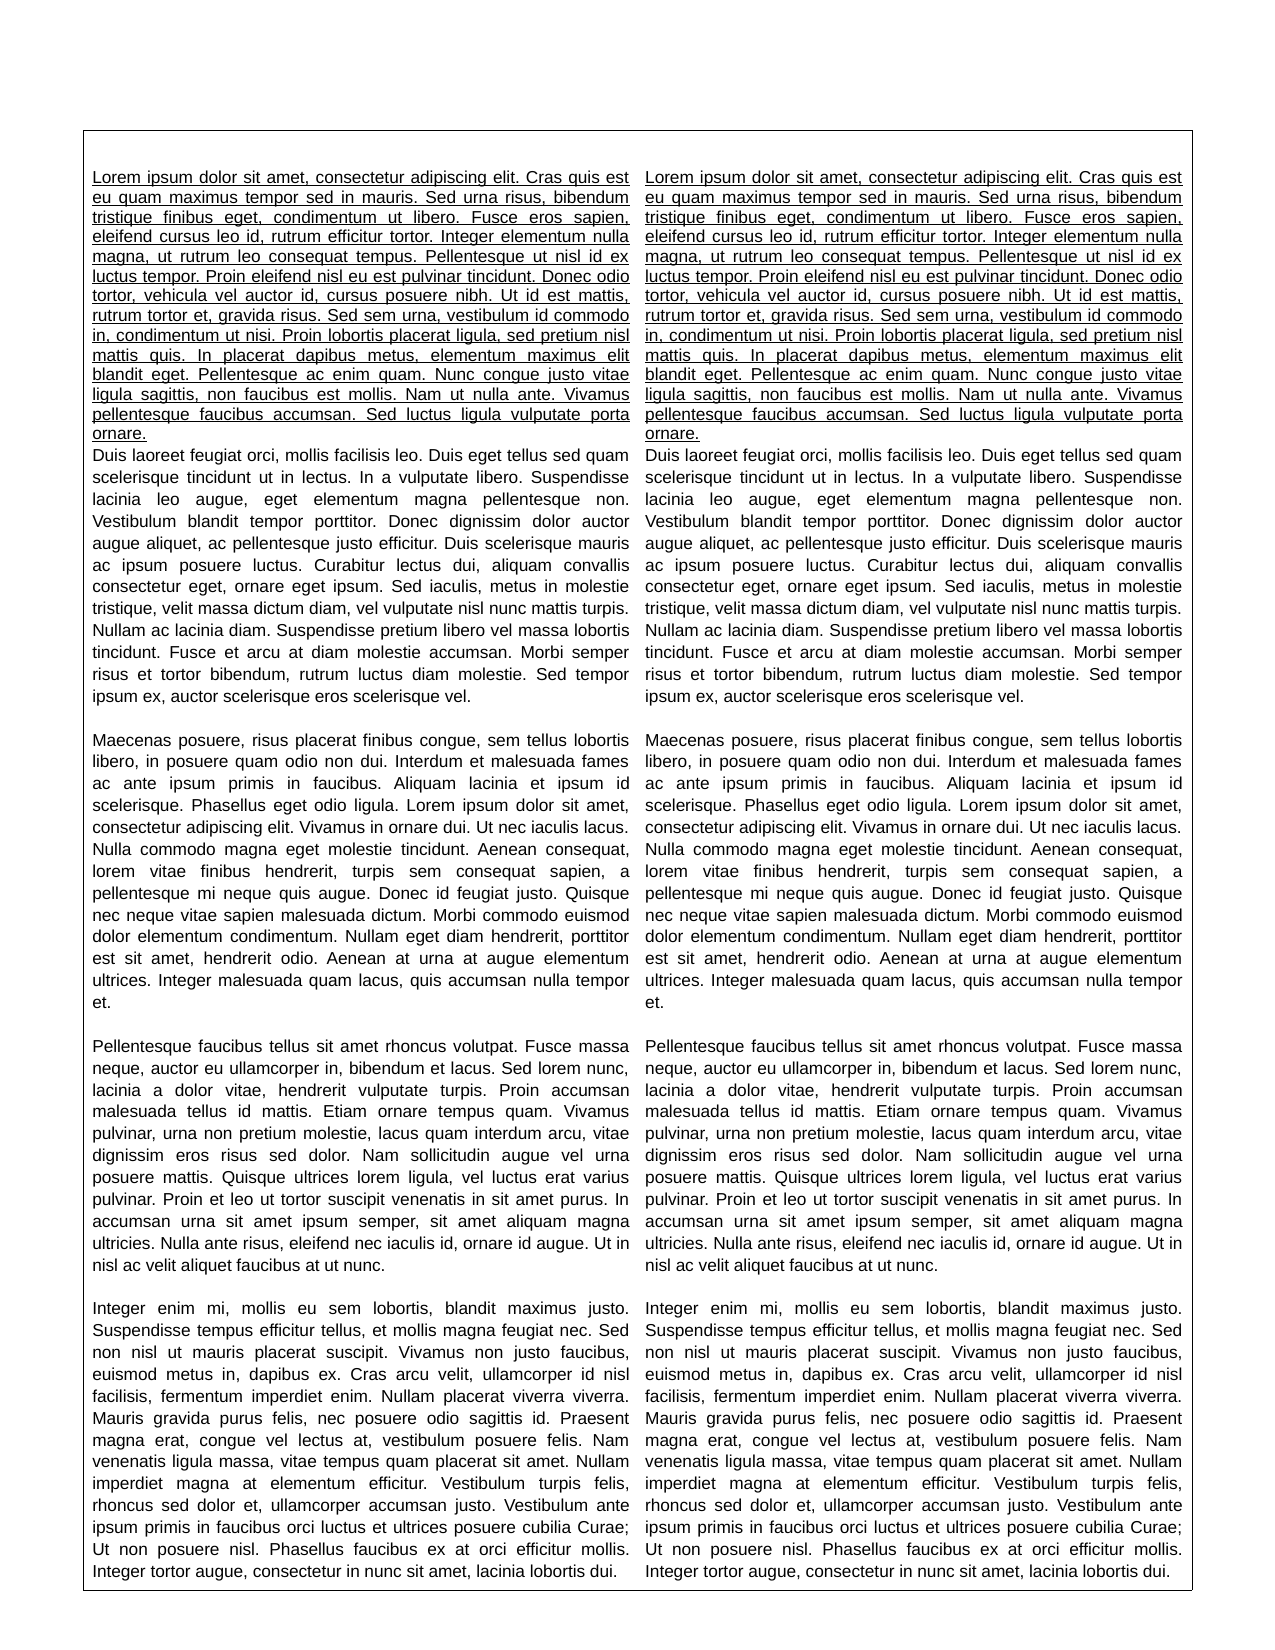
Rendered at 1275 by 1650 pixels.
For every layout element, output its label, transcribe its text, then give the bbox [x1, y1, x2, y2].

text tortor, vehicula vel auctor id, cursus posuere nibh. Ut id est mattis, [645, 284, 1183, 303]
text eu quam maximus tempor sed in mauris. Sed urna risus, bibendum [92, 186, 630, 205]
text Maecenas posuere, risus placerat finibus congue, sem tellus lobortis libero, in posuere quam odio non dui. Interdum et malesuada fames ac ante ipsum primis in faucibus. Aliquam lacinia et ipsum id scelerisque. Phasellus eget odio ligula. Lorem ipsum dolor sit amet, consectetur adipiscing elit. Vivamus in ornare dui. Ut nec iaculis lacus. Nulla commodo magna eget molestie tincidunt. Aenean consequat, lorem vitae finibus hendrerit, turpis sem consequat sapien, a pellentesque mi neque quis augue. Donec id feugiat justo. Quisque nec neque vitae sapien malesuada dictum. Morbi commodo euismod dolor elementum condimentum. Nullam eget diam hendrerit, porttitor est sit amet, hendrerit odio. Aenean at urna at augue elementum ultrices. Integer malesuada quam lacus, quis accumsan nulla tempor et. [645, 728, 1183, 1012]
text Pellentesque faucibus tellus sit amet rhoncus volutpat. Fusce massa neque, auctor eu ullamcorper in, bibendum et lacus. Sed lorem nunc, lacinia a dolor vitae, hendrerit vulputate turpis. Proin accumsan malesuada tellus id mattis. Etiam ornare tempus quam. Vivamus pulvinar, urna non pretium molestie, lacus quam interdum arcu, vitae dignissim eros risus sed dolor. Nam sollicitudin augue vel urna posuere mattis. Quisque ultrices lorem ligula, vel luctus erat varius pulvinar. Proin et leo ut tortor suscipit venenatis in sit amet purus. In accumsan urna sit amet ipsum semper, sit amet aliquam magna ultricies. Nulla ante risus, eleifend nec iaculis id, ornare id augue. Ut in nisl ac velit aliquet faucibus at ut nunc. [645, 1034, 1183, 1274]
text magna, ut rutrum leo consequat tempus. Pellentesque ut nisl id ex luctus tempor. Proin eleifend nisl eu est pulvinar tincidunt. Donec odio [645, 245, 1183, 283]
text ornare. [92, 422, 630, 443]
text Duis laoreet feugiat orci, mollis facilisis leo. Duis eget tellus sed quam scelerisque tincidunt ut in lectus. In a vulputate libero. Suspendisse lacinia leo augue, eget elementum magna pellentesque non. Vestibulum blandit tempor porttitor. Donec dignissim dolor auctor augue aliquet, ac pellentesque justo efficitur. Duis scelerisque mauris ac ipsum posuere luctus. Curabitur lectus dui, aliquam convallis consectetur eget, ornare eget ipsum. Sed iaculis, metus in molestie tristique, velit massa dictum diam, vel vulputate nisl nunc mattis turpis. Nullam ac lacinia diam. Suspendisse pretium libero vel massa lobortis tincidunt. Fusce et arcu at diam molestie accumsan. Morbi semper risus et tortor bibendum, rutrum luctus diam molestie. Sed tempor ipsum ex, auctor scelerisque eros scelerisque vel. [92, 443, 630, 706]
text rutrum tortor et, gravida risus. Sed sem urna, vestibulum id commodo [645, 304, 1183, 323]
text Integer enim mi, mollis eu sem lobortis, blandit maximus justo. Suspendisse tempus efficitur tellus, et mollis magna feugiat nec. Sed non nisl ut mauris placerat suscipit. Vivamus non justo faucibus, euismod metus in, dapibus ex. Cras arcu velit, ullamcorper id nisl facilisis, fermentum imperdiet enim. Nullam placerat viverra viverra. Mauris gravida purus felis, nec posuere odio sagittis id. Praesent magna erat, congue vel lectus at, vestibulum posuere felis. Nam venenatis ligula massa, vitae tempus quam placerat sit amet. Nullam imperdiet magna at elementum efficitur. Vestibulum turpis felis, rhoncus sed dolor et, ullamcorper accumsan justo. Vestibulum ante ipsum primis in faucibus orci luctus et ultrices posuere cubilia Curae; Ut non posuere nisl. Phasellus faucibus ex at orci efficitur mollis. Integer tortor augue, consectetur in nunc sit amet, lacinia lobortis dui. [92, 1296, 630, 1581]
text in, condimentum ut nisi. Proin lobortis placerat ligula, sed pretium nisl [92, 324, 630, 342]
text rutrum tortor et, gravida risus. Sed sem urna, vestibulum id commodo [92, 304, 630, 323]
text mattis quis. In placerat dapibus metus, elementum maximus elit [92, 343, 630, 362]
text Duis laoreet feugiat orci, mollis facilisis leo. Duis eget tellus sed quam scelerisque tincidunt ut in lectus. In a vulputate libero. Suspendisse lacinia leo augue, eget elementum magna pellentesque non. Vestibulum blandit tempor porttitor. Donec dignissim dolor auctor augue aliquet, ac pellentesque justo efficitur. Duis scelerisque mauris ac ipsum posuere luctus. Curabitur lectus dui, aliquam convallis consectetur eget, ornare eget ipsum. Sed iaculis, metus in molestie tristique, velit massa dictum diam, vel vulputate nisl nunc mattis turpis. Nullam ac lacinia diam. Suspendisse pretium libero vel massa lobortis tincidunt. Fusce et arcu at diam molestie accumsan. Morbi semper risus et tortor bibendum, rutrum luctus diam molestie. Sed tempor ipsum ex, auctor scelerisque eros scelerisque vel. [645, 443, 1183, 706]
text Maecenas posuere, risus placerat finibus congue, sem tellus lobortis libero, in posuere quam odio non dui. Interdum et malesuada fames ac ante ipsum primis in faucibus. Aliquam lacinia et ipsum id scelerisque. Phasellus eget odio ligula. Lorem ipsum dolor sit amet, consectetur adipiscing elit. Vivamus in ornare dui. Ut nec iaculis lacus. Nulla commodo magna eget molestie tincidunt. Aenean consequat, lorem vitae finibus hendrerit, turpis sem consequat sapien, a pellentesque mi neque quis augue. Donec id feugiat justo. Quisque nec neque vitae sapien malesuada dictum. Morbi commodo euismod dolor elementum condimentum. Nullam eget diam hendrerit, porttitor est sit amet, hendrerit odio. Aenean at urna at augue elementum ultrices. Integer malesuada quam lacus, quis accumsan nulla tempor et. [92, 728, 630, 1012]
text Lorem ipsum dolor sit amet, consectetur adipiscing elit. Cras quis est [92, 168, 630, 185]
text in, condimentum ut nisi. Proin lobortis placerat ligula, sed pretium nisl [645, 324, 1183, 342]
text eleifend cursus leo id, rutrum efficitur tortor. Integer elementum nulla [645, 225, 1183, 244]
text tristique finibus eget, condimentum ut libero. Fusce eros sapien, [645, 206, 1183, 224]
text Integer enim mi, mollis eu sem lobortis, blandit maximus justo. Suspendisse tempus efficitur tellus, et mollis magna feugiat nec. Sed non nisl ut mauris placerat suscipit. Vivamus non justo faucibus, euismod metus in, dapibus ex. Cras arcu velit, ullamcorper id nisl facilisis, fermentum imperdiet enim. Nullam placerat viverra viverra. Mauris gravida purus felis, nec posuere odio sagittis id. Praesent magna erat, congue vel lectus at, vestibulum posuere felis. Nam venenatis ligula massa, vitae tempus quam placerat sit amet. Nullam imperdiet magna at elementum efficitur. Vestibulum turpis felis, rhoncus sed dolor et, ullamcorper accumsan justo. Vestibulum ante ipsum primis in faucibus orci luctus et ultrices posuere cubilia Curae; Ut non posuere nisl. Phasellus faucibus ex at orci efficitur mollis. Integer tortor augue, consectetur in nunc sit amet, lacinia lobortis dui. [645, 1296, 1183, 1581]
text eleifend cursus leo id, rutrum efficitur tortor. Integer elementum nulla [92, 225, 630, 244]
text eu quam maximus tempor sed in mauris. Sed urna risus, bibendum [645, 186, 1183, 205]
text blandit eget. Pellentesque ac enim quam. Nunc congue justo vitae [645, 363, 1183, 382]
text Pellentesque faucibus tellus sit amet rhoncus volutpat. Fusce massa neque, auctor eu ullamcorper in, bibendum et lacus. Sed lorem nunc, lacinia a dolor vitae, hendrerit vulputate turpis. Proin accumsan malesuada tellus id mattis. Etiam ornare tempus quam. Vivamus pulvinar, urna non pretium molestie, lacus quam interdum arcu, vitae dignissim eros risus sed dolor. Nam sollicitudin augue vel urna posuere mattis. Quisque ultrices lorem ligula, vel luctus erat varius pulvinar. Proin et leo ut tortor suscipit venenatis in sit amet purus. In accumsan urna sit amet ipsum semper, sit amet aliquam magna ultricies. Nulla ante risus, eleifend nec iaculis id, ornare id augue. Ut in nisl ac velit aliquet faucibus at ut nunc. [92, 1034, 630, 1274]
text ligula sagittis, non faucibus est mollis. Nam ut nulla ante. Vivamus [92, 383, 630, 402]
text ligula sagittis, non faucibus est mollis. Nam ut nulla ante. Vivamus [645, 383, 1183, 402]
text tristique finibus eget, condimentum ut libero. Fusce eros sapien, [92, 206, 630, 224]
text Lorem ipsum dolor sit amet, consectetur adipiscing elit. Cras quis est [645, 168, 1183, 185]
text mattis quis. In placerat dapibus metus, elementum maximus elit [645, 343, 1183, 362]
text blandit eget. Pellentesque ac enim quam. Nunc congue justo vitae [92, 363, 630, 382]
text ornare. [645, 422, 1183, 443]
text magna, ut rutrum leo consequat tempus. Pellentesque ut nisl id ex luctus tempor. Proin eleifend nisl eu est pulvinar tincidunt. Donec odio [92, 245, 630, 283]
text tortor, vehicula vel auctor id, cursus posuere nibh. Ut id est mattis, [92, 284, 630, 303]
text pellentesque faucibus accumsan. Sed luctus ligula vulputate porta [92, 403, 630, 421]
text pellentesque faucibus accumsan. Sed luctus ligula vulputate porta [645, 403, 1183, 421]
